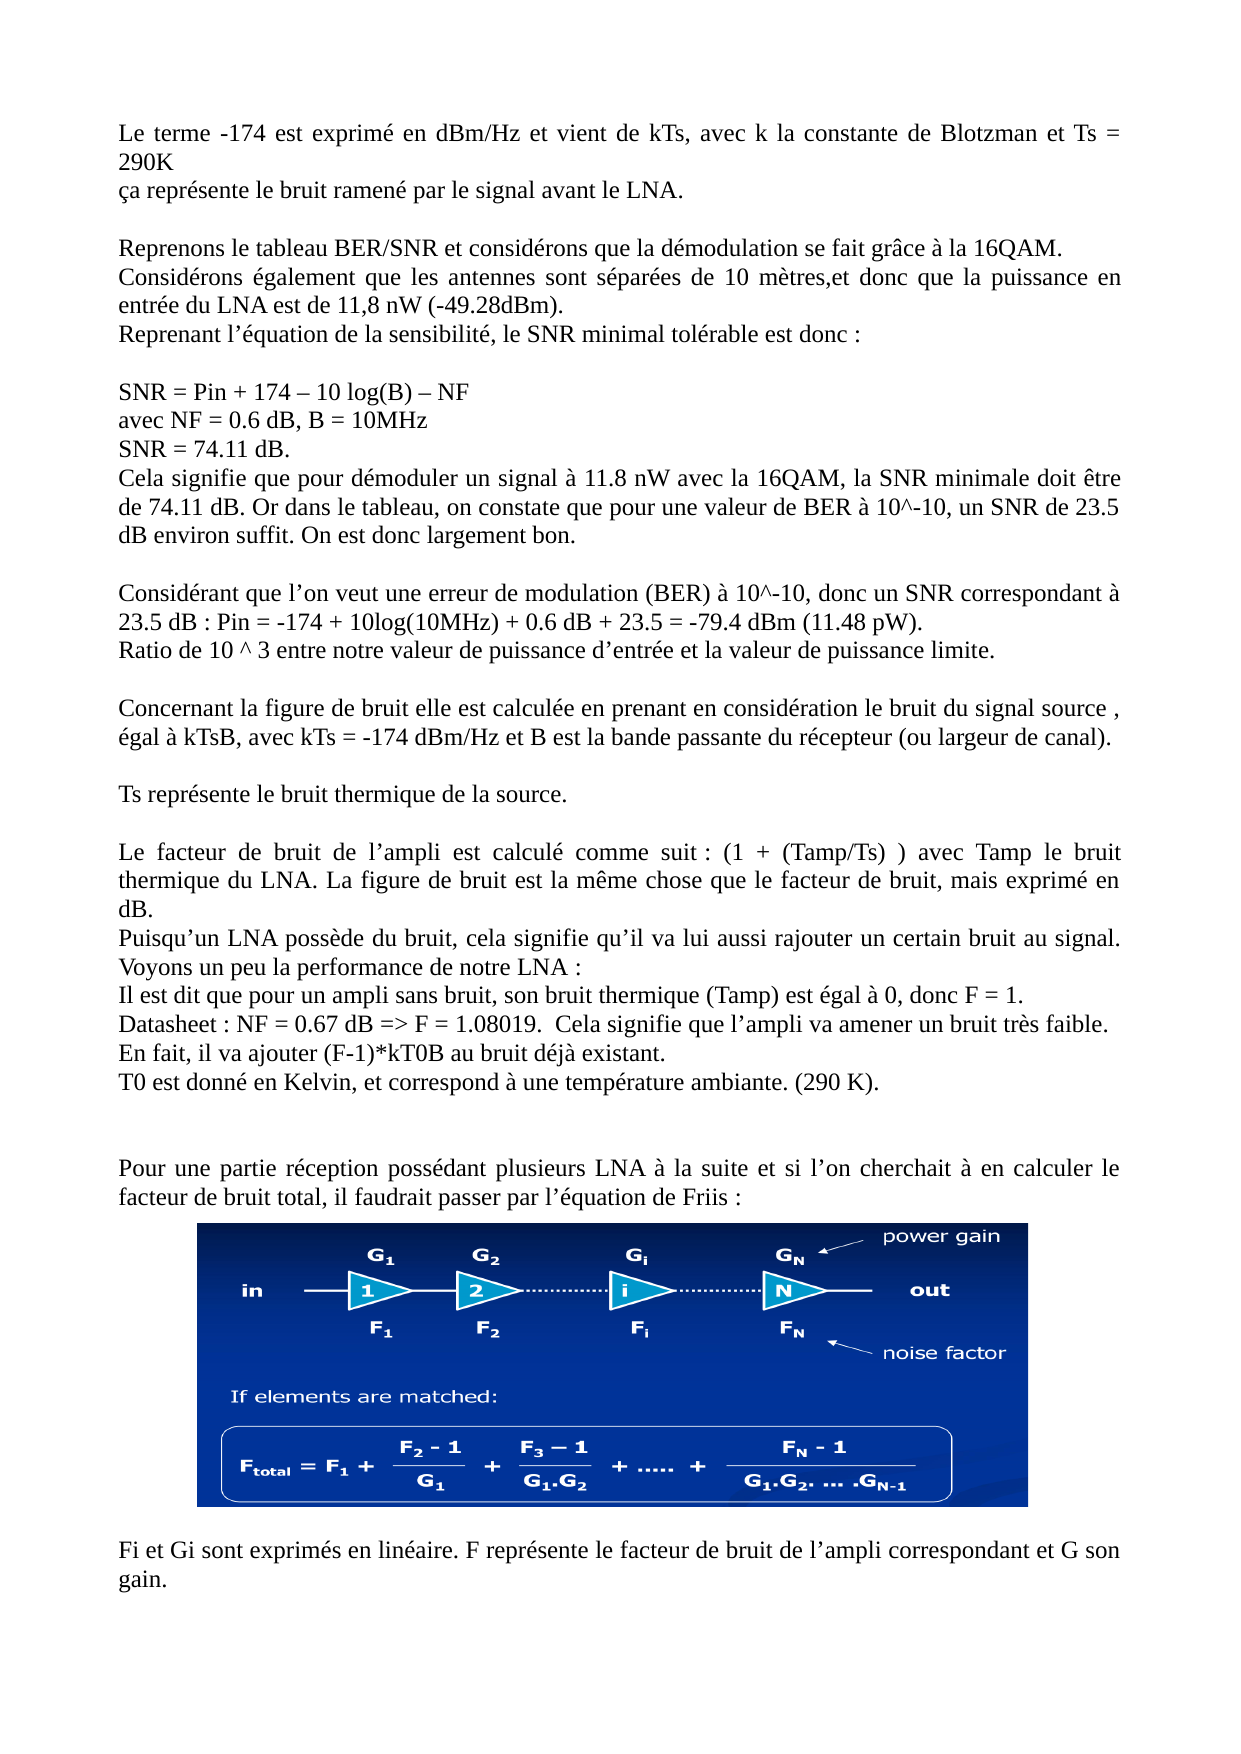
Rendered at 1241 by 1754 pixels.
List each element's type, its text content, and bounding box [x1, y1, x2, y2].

text Le facteur de bruit de l’ampli est calculé comme suit : (1 + (Tamp/Ts) ) avec Tamp le bruit thermique du LNA. La figure de bruit est la même chose que le facteur de bruit, mais exprimé en dB. [118, 837, 1122, 923]
picture [197, 1223, 1029, 1507]
text Datasheet : NF = 0.67 dB => F = 1.08019. Cela signifie que l’ampli va amener un bruit très faible. [118, 1009, 1122, 1038]
text Reprenons le tableau BER/SNR et considérons que la démodulation se fait grâce à la 16QAM. [118, 233, 1122, 262]
text Considérons également que les antennes sont séparées de 10 mètres,et donc que la puissance en entrée du LNA est de 11,8 nW (-49.28dBm). [118, 262, 1122, 319]
text Le terme -174 est exprimé en dBm/Hz et vient de kTs, avec k la constante de Blotzman et Ts = 290K [118, 118, 1122, 176]
text Concernant la figure de bruit elle est calculée en prenant en considération le bruit du signal source , égal à kTsB, avec kTs = -174 dBm/Hz et B est la bande passante du récepteur (ou largeur de canal). [118, 693, 1122, 751]
text Reprenant l’équation de la sensibilité, le SNR minimal tolérable est donc : [118, 319, 1122, 348]
text Ts représente le bruit thermique de la source. [118, 779, 1122, 808]
text avec NF = 0.6 dB, B = 10MHz [118, 406, 1122, 434]
text ça représente le bruit ramené par le signal avant le LNA. [118, 176, 1122, 204]
text Puisqu’un LNA possède du bruit, cela signifie qu’il va lui aussi rajouter un certain bruit au signal. Voyons un peu la performance de notre LNA : [118, 923, 1122, 981]
text Il est dit que pour un ampli sans bruit, son bruit thermique (Tamp) est égal à 0, donc F = 1. [118, 981, 1122, 1009]
text Ratio de 10 ^ 3 entre notre valeur de puissance d’entrée et la valeur de puissance limite. [118, 636, 1122, 664]
text SNR = Pin + 174 – 10 log(B) – NF [118, 377, 1122, 406]
text Pour une partie réception possédant plusieurs LNA à la suite et si l’on cherchait à en calculer le facteur de bruit total, il faudrait passer par l’équation de Friis : [118, 1153, 1122, 1211]
text Fi et Gi sont exprimés en linéaire. F représente le facteur de bruit de l’ampli correspondant et G son gain. [118, 1535, 1122, 1593]
text T0 est donné en Kelvin, et correspond à une température ambiante. (290 K). [118, 1067, 1122, 1096]
text SNR = 74.11 dB. [118, 434, 1122, 463]
text Cela signifie que pour démoduler un signal à 11.8 nW avec la 16QAM, la SNR minimale doit être de 74.11 dB. Or dans le tableau, on constate que pour une valeur de BER à 10^-10, un SNR de 23.5 dB environ suffit. On est donc largement bon. [118, 463, 1122, 549]
text En fait, il va ajouter (F-1)*kT0B au bruit déjà existant. [118, 1038, 1122, 1067]
text Considérant que l’on veut une erreur de modulation (BER) à 10^-10, donc un SNR correspondant à 23.5 dB : Pin = -174 + 10log(10MHz) + 0.6 dB + 23.5 = -79.4 dBm (11.48 pW). [118, 578, 1122, 636]
